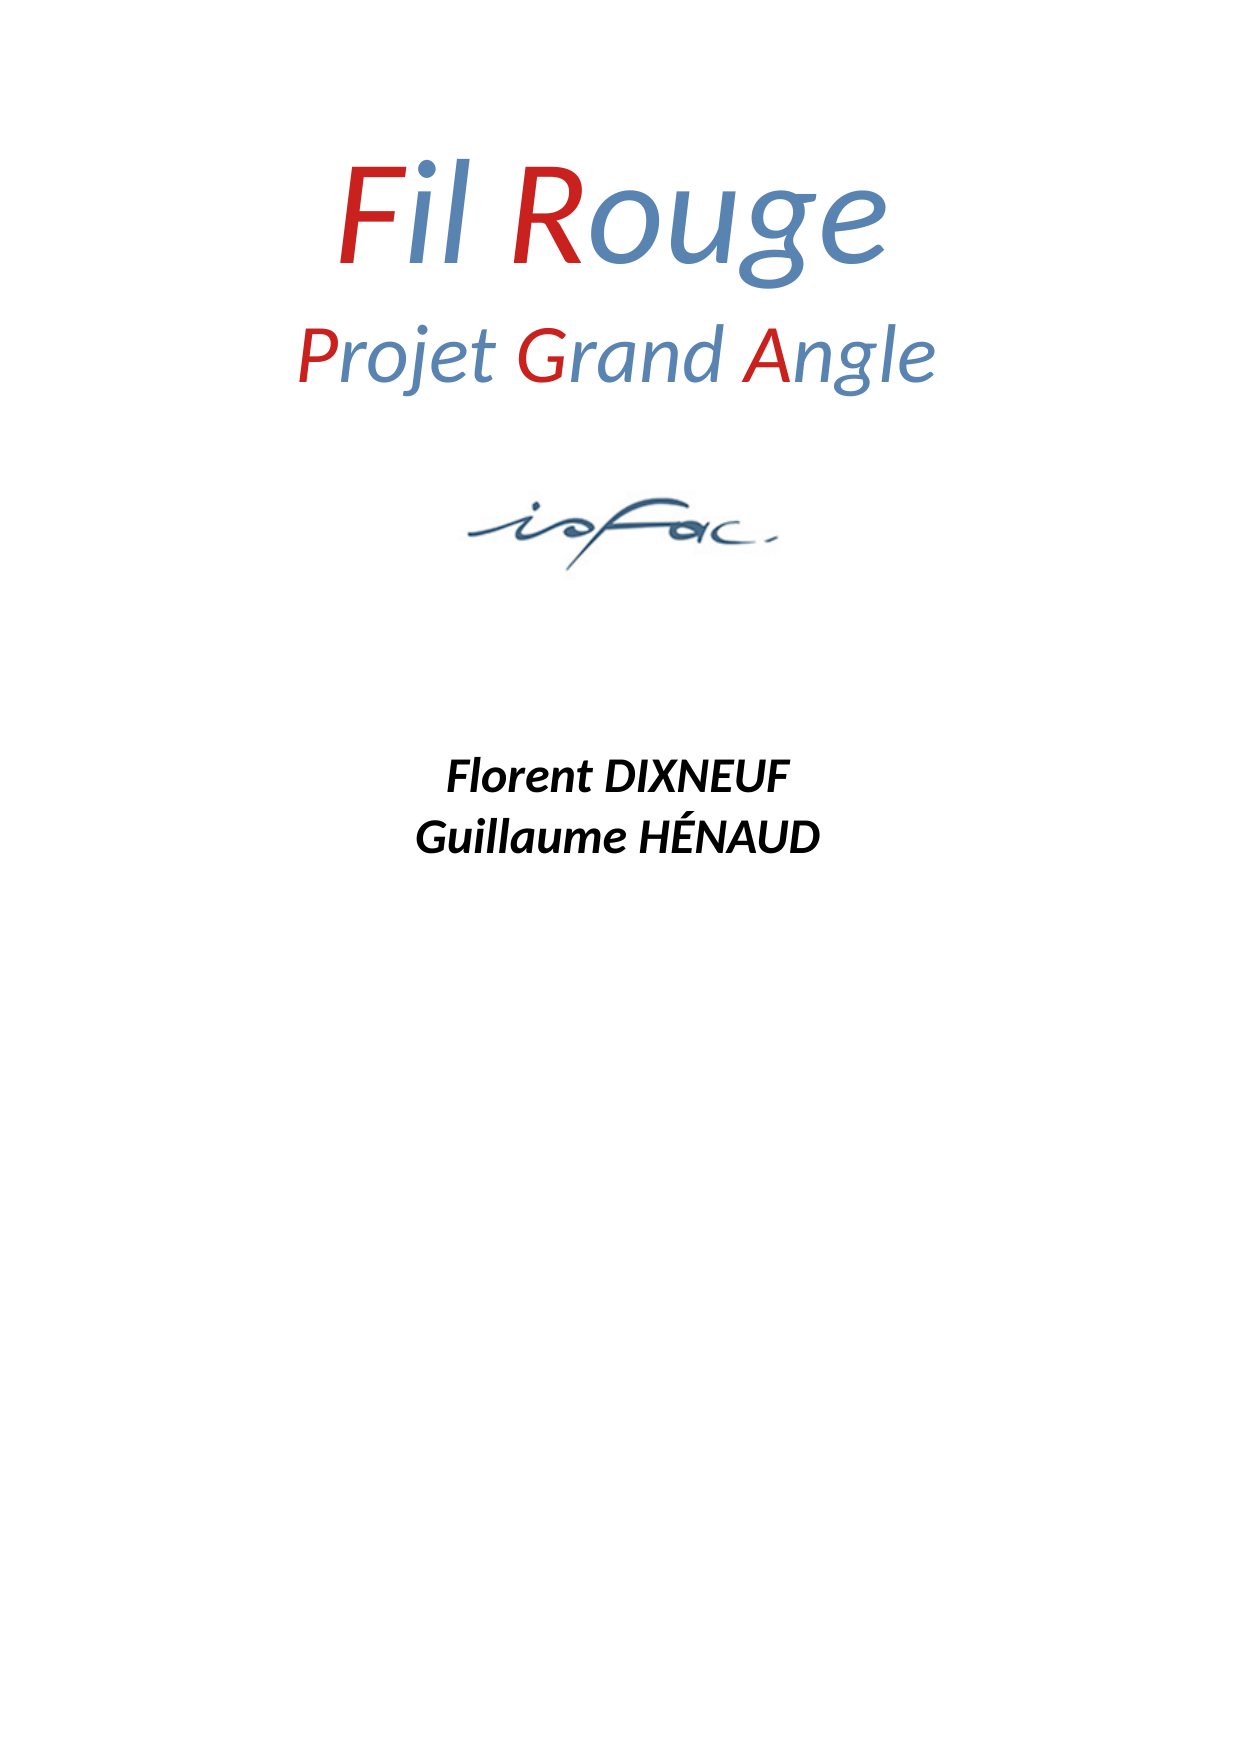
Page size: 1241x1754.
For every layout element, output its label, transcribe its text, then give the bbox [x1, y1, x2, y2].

picture [458, 417, 792, 652]
text Fil Rouge [118, 118, 1122, 301]
text Guillaume HÉNAUD [118, 805, 1122, 866]
text Projet Grand Angle [118, 301, 1122, 403]
text Florent DIXNEUF [118, 744, 1122, 805]
